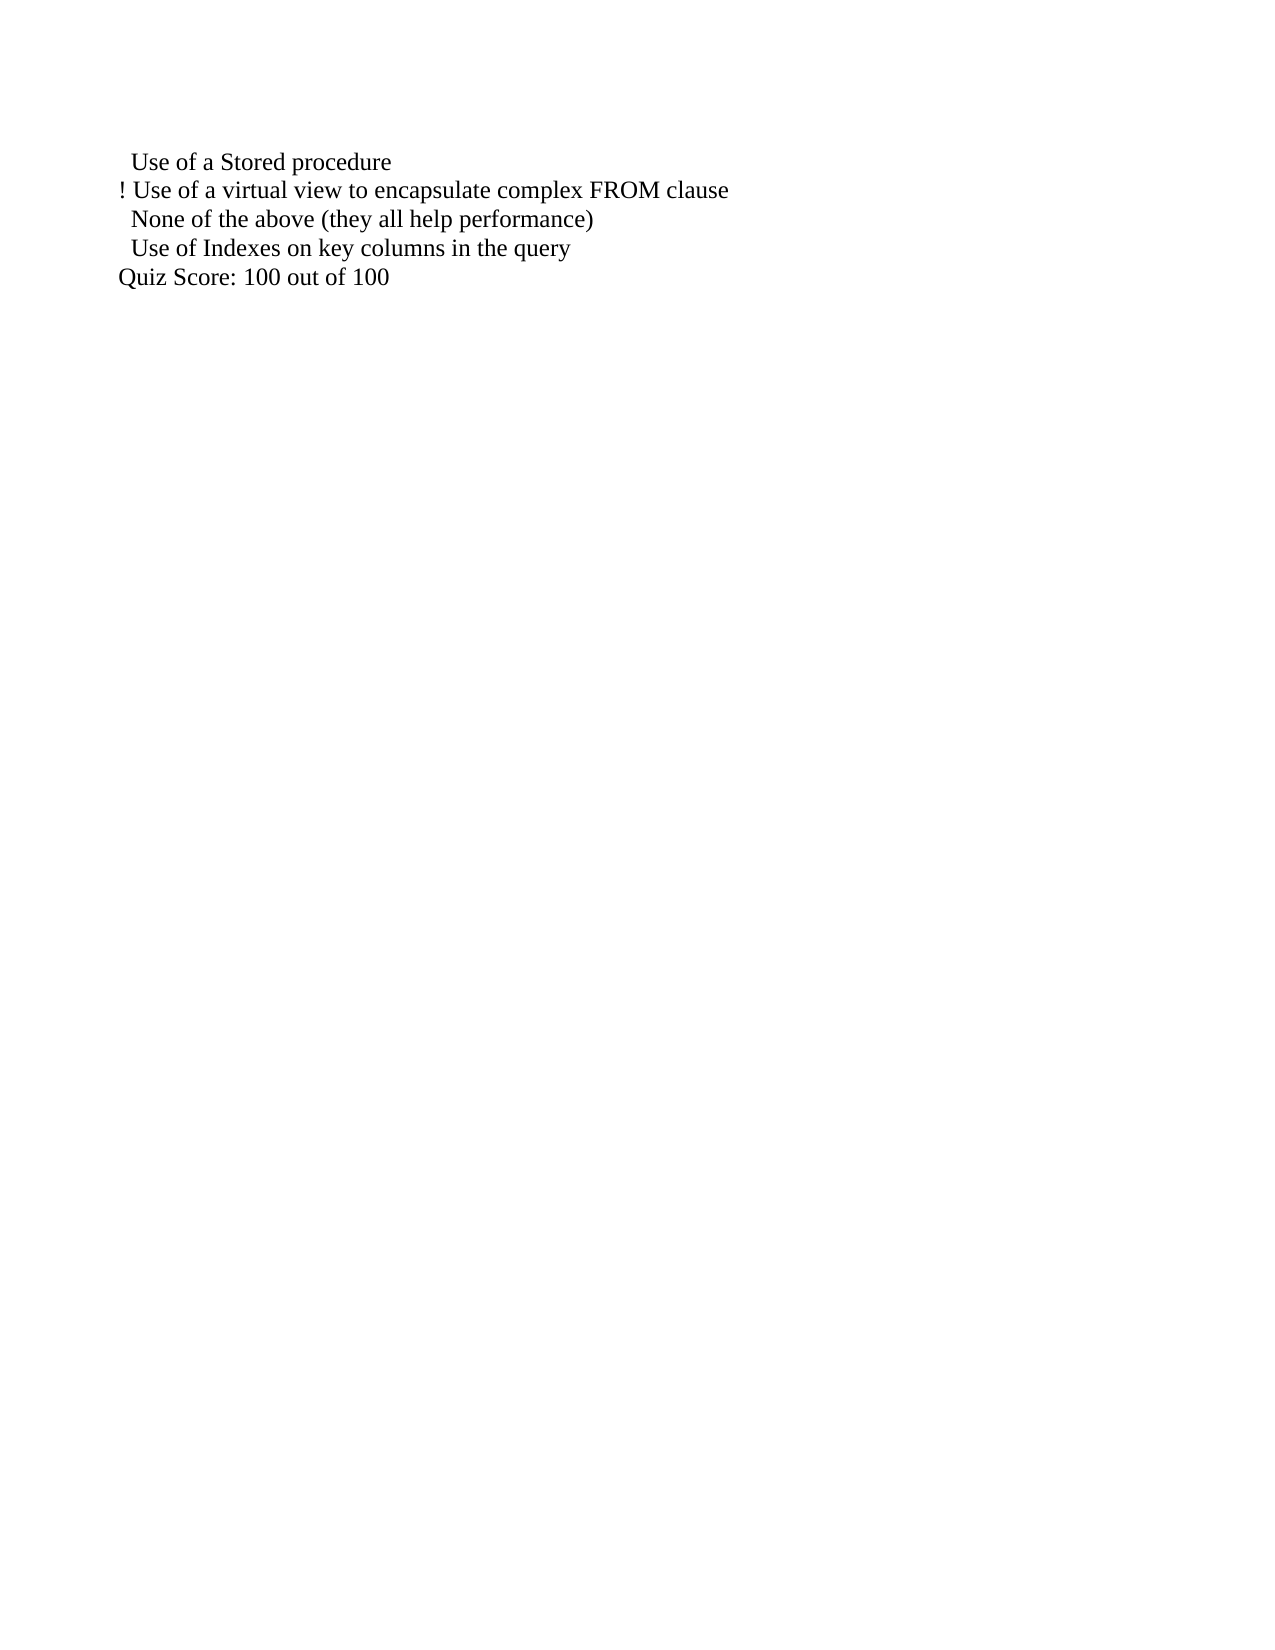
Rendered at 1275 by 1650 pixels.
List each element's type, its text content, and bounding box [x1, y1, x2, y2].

text None of the above (they all help performance) [118, 204, 1157, 233]
text Quiz Score: 100 out of 100 [118, 262, 1157, 291]
text ! Use of a virtual view to encapsulate complex FROM clause [118, 176, 1157, 204]
text Use of a Stored procedure [118, 147, 1157, 176]
text Use of Indexes on key columns in the query [118, 233, 1157, 262]
